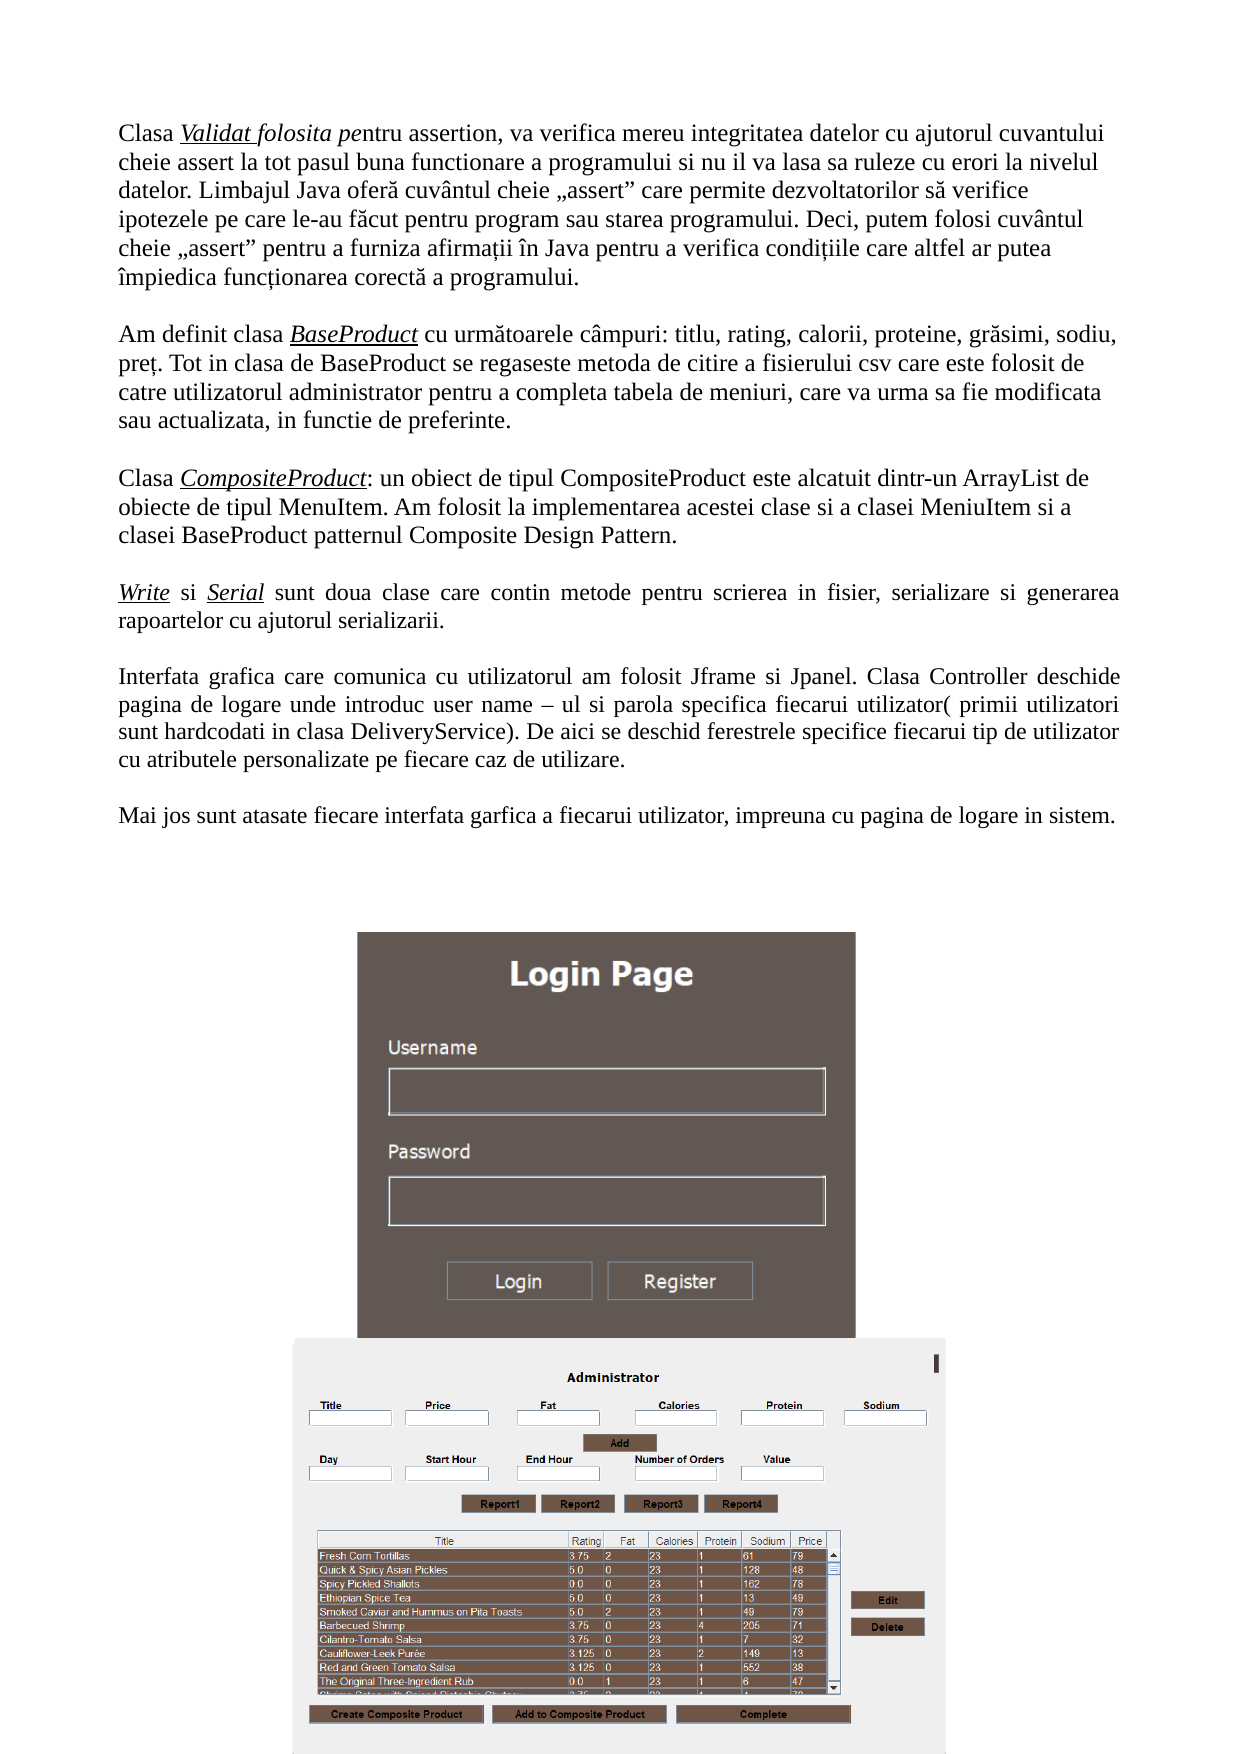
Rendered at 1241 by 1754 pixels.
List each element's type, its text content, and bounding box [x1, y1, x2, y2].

text Am definit clasa BaseProduct cu următoarele câmpuri: titlu, rating, calorii, proteine, grăsimi, sodiu, preț. Tot in clasa de BaseProduct se regaseste metoda de citire a fisierului csv care este folosit de catre utilizatorul administrator pentru a completa tabela de meniuri, care va urma sa fie modificata sau actualizata, in functie de preferinte. [118, 319, 1122, 434]
text Interfata grafica care comunica cu utilizatorul am folosit Jframe si Jpanel. Clasa Controller deschide pagina de logare unde introduc user name – ul si parola specifica fiecarui utilizator( primii utilizatori sunt hardcodati in clasa DeliveryService). De aici se deschid ferestrele specifice fiecarui tip de utilizator cu atributele personalizate pe fiecare caz de utilizare. [118, 662, 1122, 772]
text Clasa CompositeProduct: un obiect de tipul CompositeProduct este alcatuit dintr-un ArrayList de obiecte de tipul MenuItem. Am folosit la implementarea acestei clase si a clasei MeniuItem si a clasei BaseProduct patternul Composite Design Pattern. [118, 463, 1122, 549]
picture [292, 932, 946, 1754]
text Clasa Validat folosita pentru assertion, va verifica mereu integritatea datelor cu ajutorul cuvantului cheie assert la tot pasul buna functionare a programului si nu il va lasa sa ruleze cu erori la nivelul datelor. Limbajul Java oferă cuvântul cheie „assert” care permite dezvoltatorilor să verifice ipotezele pe care le-au făcut pentru program sau starea programului. Deci, putem folosi cuvântul cheie „assert” pentru a furniza afirmații în Java pentru a verifica condițiile care altfel ar putea împiedica funcționarea corectă a programului. [118, 118, 1122, 291]
text Mai jos sunt atasate fiecare interfata garfica a fiecarui utilizator, impreuna cu pagina de logare in sistem. [118, 801, 1122, 829]
text Write si Serial sunt doua clase care contin metode pentru scrierea in fisier, serializare si generarea rapoartelor cu ajutorul serializarii. [118, 578, 1122, 633]
